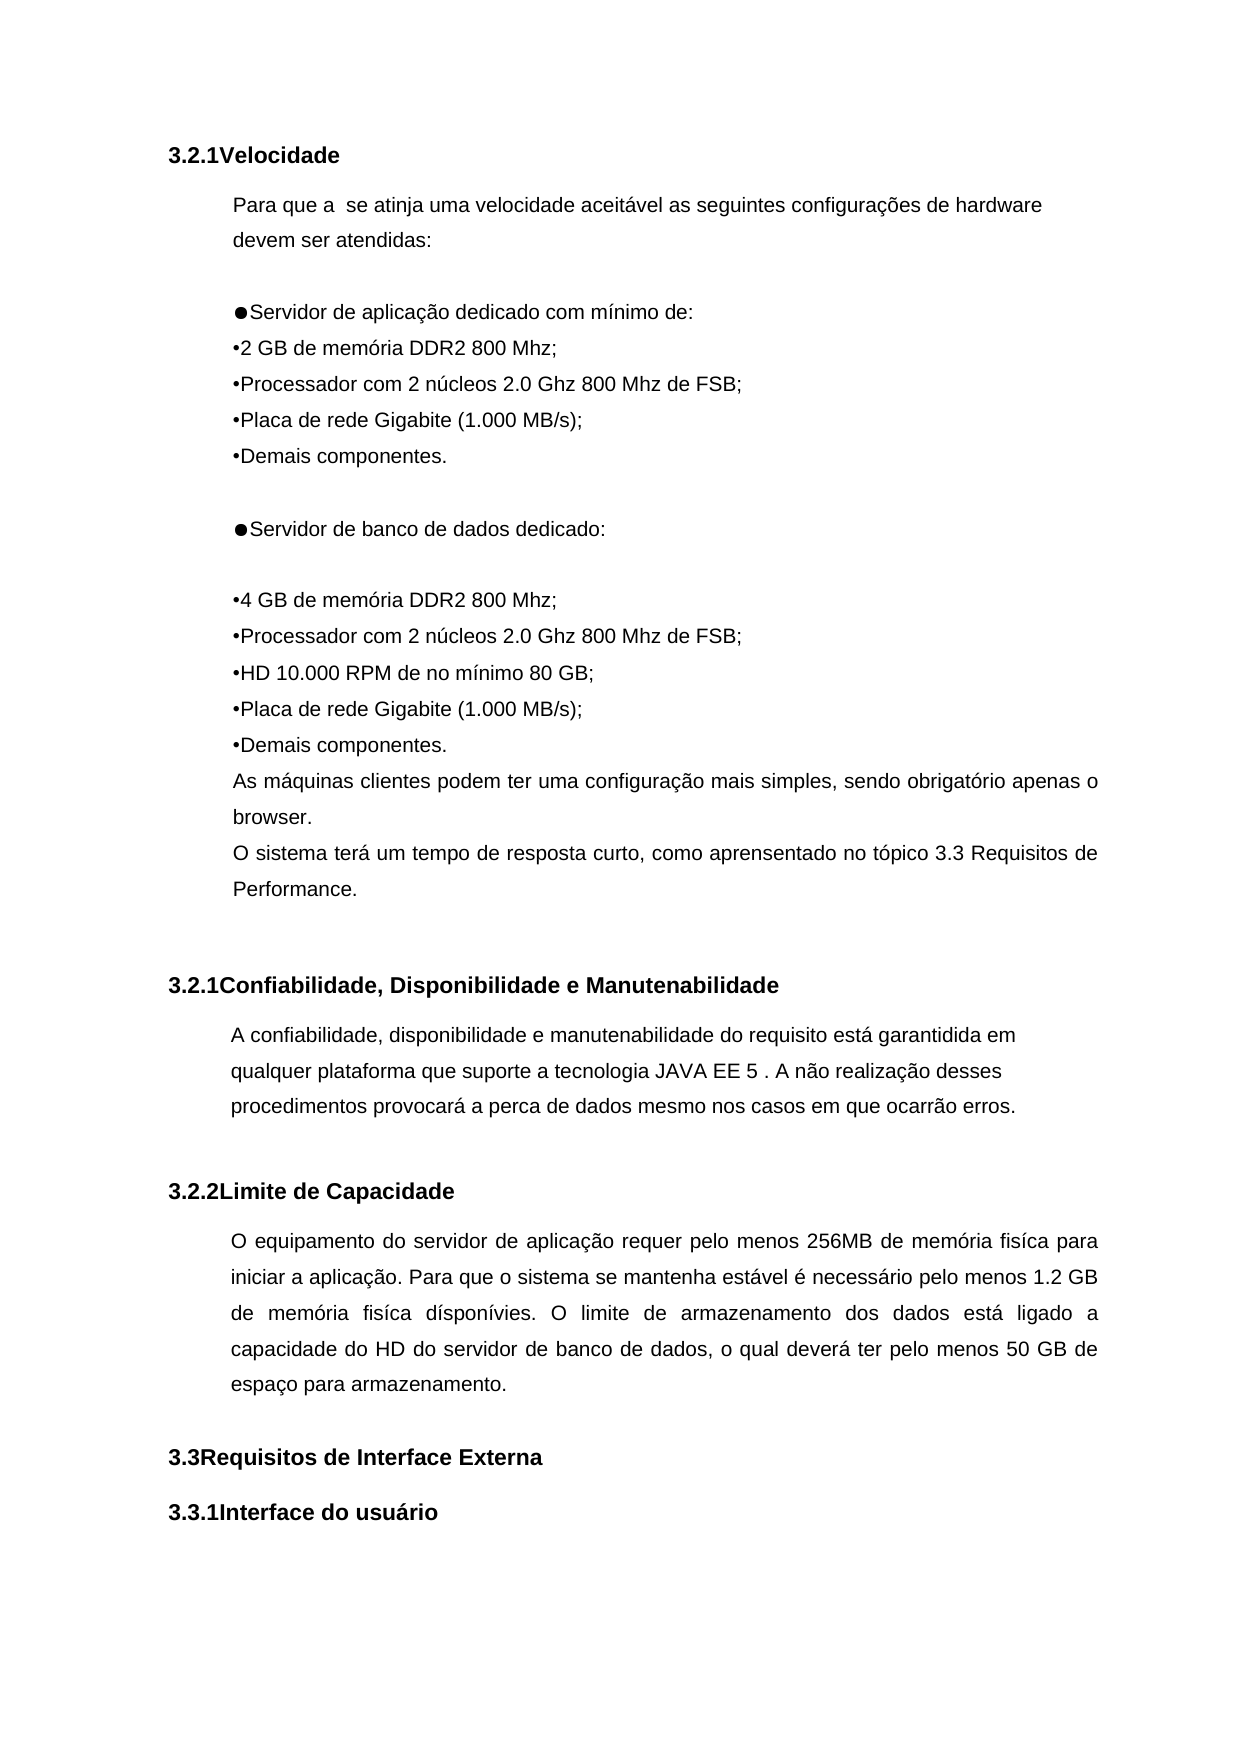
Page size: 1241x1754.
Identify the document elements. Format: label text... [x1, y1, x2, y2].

subtitle Interface do usuário [168, 1499, 1100, 1526]
list Processador com 2 núcleos 2.0 Ghz 800 Mhz de FSB; [233, 624, 1100, 648]
list Demais componentes. [233, 732, 1100, 757]
list Servidor de banco de dados dedicado: [233, 516, 1100, 540]
list Placa de rede Gigabite (1.000 MB/s); [233, 408, 1100, 432]
list 2 GB de memória DDR2 800 Mhz; [233, 336, 1100, 360]
list HD 10.000 RPM de no mínimo 80 GB; [233, 660, 1100, 684]
subtitle Limite de Capacidade [168, 1178, 1100, 1204]
list Servidor de aplicação dedicado com mínimo de: [233, 300, 1100, 324]
list Placa de rede Gigabite (1.000 MB/s); [233, 696, 1100, 721]
text O equipamento do servidor de aplicação requer pelo menos 256MB de memória fisíca para iniciar a aplicação. Para que o sistema se mantenha estável é necessário pelo menos 1.2 GB de memória fisíca dísponívies. O limite de armazenamento dos dados está ligado a capacidade do HD do servidor de banco de dados, o qual deverá ter pelo menos 50 GB de espaço para armazenamento. [231, 1228, 1100, 1396]
subtitle Velocidade [168, 142, 1100, 168]
subtitle Requisitos de Interface Externa [168, 1444, 1100, 1471]
list Demais componentes. [233, 444, 1100, 468]
text As máquinas clientes podem ter uma configuração mais simples, sendo obrigatório apenas o browser. [233, 768, 1100, 828]
text O sistema terá um tempo de resposta curto, como aprensentado no tópico 3.3 Requisitos de Performance. [233, 840, 1100, 900]
text Para que a se atinja uma velocidade aceitável as seguintes configurações de hardware devem ser atendidas: [233, 192, 1100, 252]
subtitle Confiabilidade, Disponibilidade e Manutenabilidade [168, 972, 1100, 998]
list 4 GB de memória DDR2 800 Mhz; [233, 588, 1100, 612]
text A confiabilidade, disponibilidade e manutenabilidade do requisito está garantidida em qualquer plataforma que suporte a tecnologia JAVA EE 5 . A não realização desses procedimentos provocará a perca de dados mesmo nos casos em que ocarrão erros. [231, 1022, 1100, 1118]
list Processador com 2 núcleos 2.0 Ghz 800 Mhz de FSB; [233, 372, 1100, 396]
